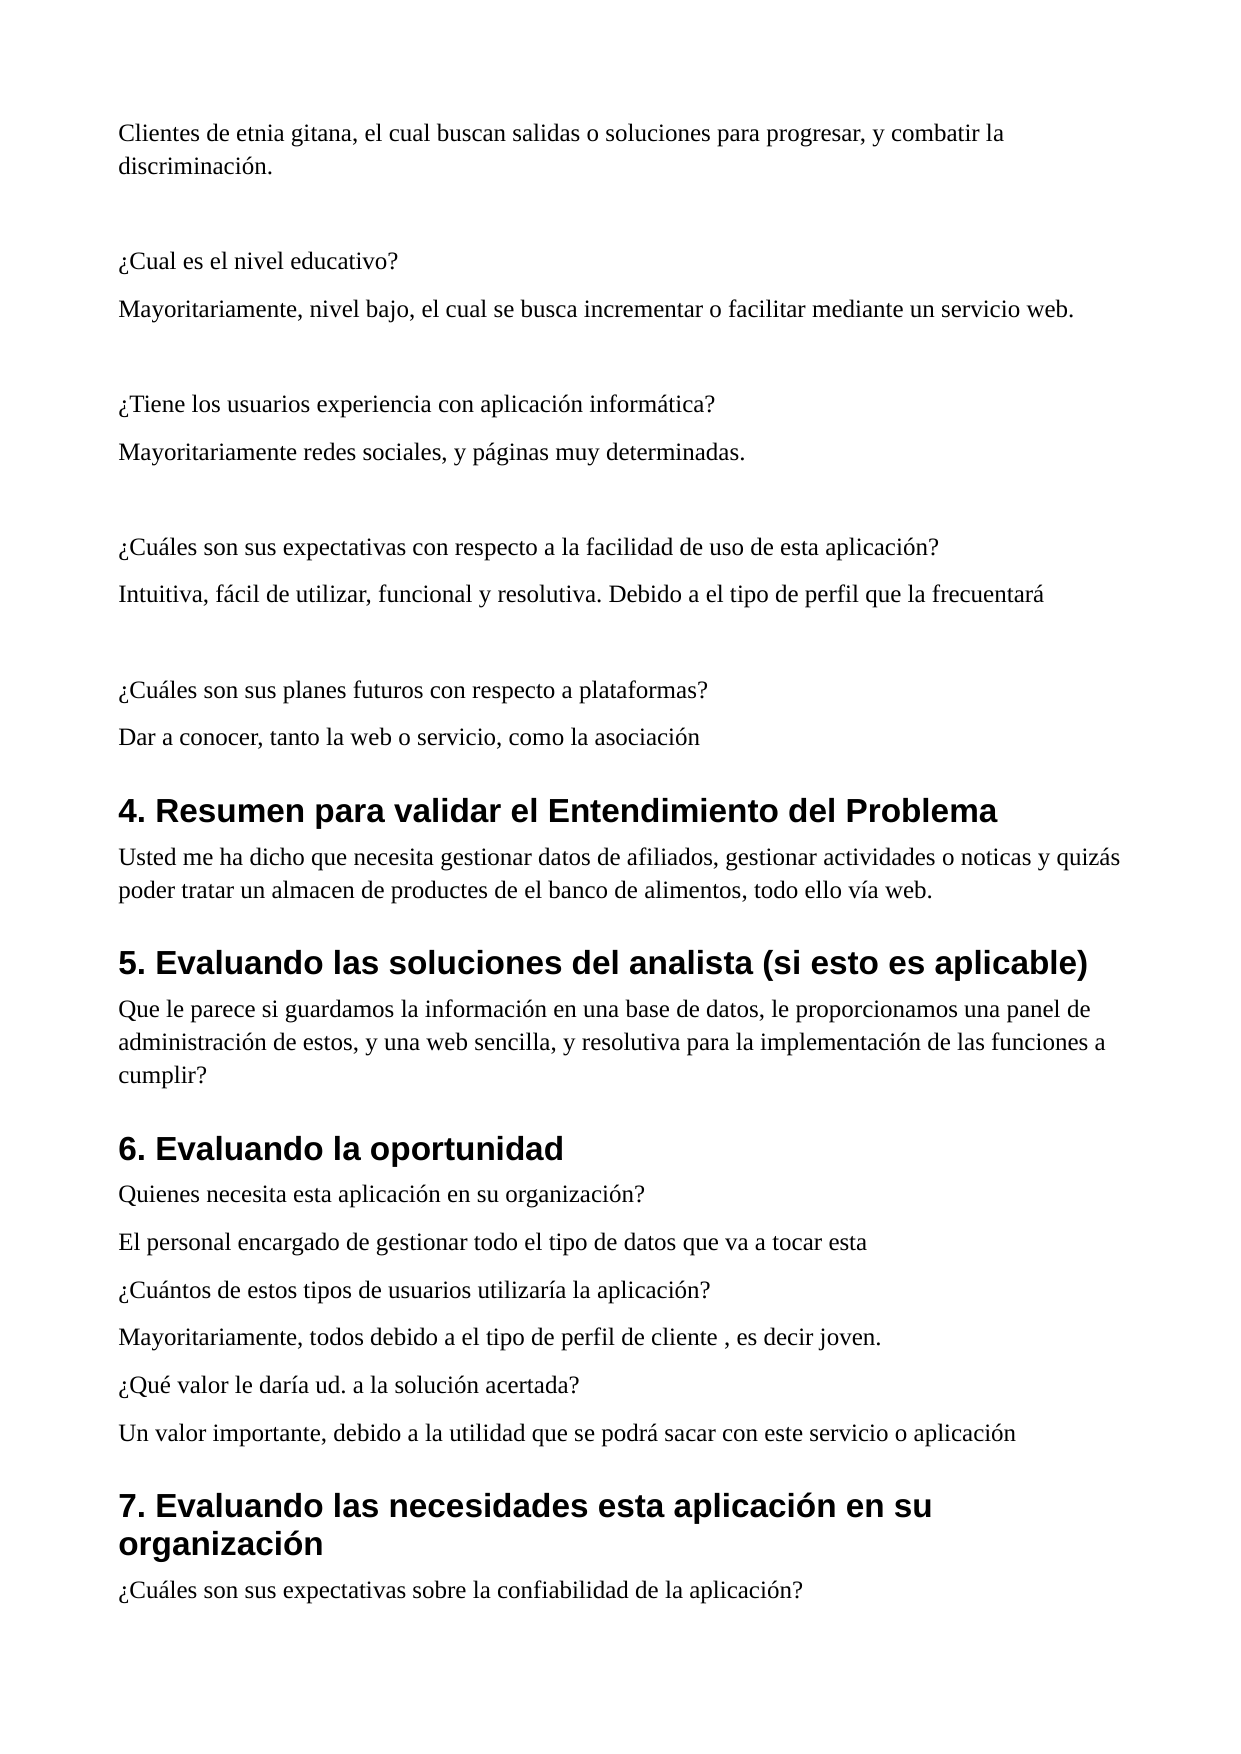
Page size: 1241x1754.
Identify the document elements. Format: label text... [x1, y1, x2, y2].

text ¿Cuántos de estos tipos de usuarios utilizaría la aplicación? [118, 1275, 1122, 1303]
text Mayoritariamente, todos debido a el tipo de perfil de cliente , es decir joven. [118, 1322, 1122, 1351]
text Que le parece si guardamos la información en una base de datos, le proporcionamos una panel de administración de estos, y una web sencilla, y resolutiva para la implementación de las funciones a cumplir? [118, 994, 1122, 1089]
text Quienes necesita esta aplicación en su organización? [118, 1179, 1122, 1208]
text Clientes de etnia gitana, el cual buscan salidas o soluciones para progresar, y combatir la discriminación. [118, 118, 1122, 180]
text ¿Qué valor le daría ud. a la solución acertada? [118, 1370, 1122, 1399]
text ¿Cual es el nivel educativo? [118, 246, 1122, 275]
subtitle 5. Evaluando las soluciones del analista (si esto es aplicable) [118, 943, 1122, 982]
text Usted me ha dicho que necesita gestionar datos de afiliados, gestionar actividades o noticas y quizás poder tratar un almacen de productes de el banco de alimentos, todo ello vía web. [118, 842, 1122, 903]
subtitle 6. Evaluando la oportunidad [118, 1129, 1122, 1167]
subtitle 4. Resumen para validar el Entendimiento del Problema [118, 791, 1122, 829]
text El personal encargado de gestionar todo el tipo de datos que va a tocar esta [118, 1227, 1122, 1256]
text ¿Cuáles son sus planes futuros con respecto a plataformas? [118, 675, 1122, 703]
subtitle 7. Evaluando las necesidades esta aplicación en su organización [118, 1486, 1122, 1563]
text Intuitiva, fácil de utilizar, funcional y resolutiva. Debido a el tipo de perfil que la frecuentará [118, 579, 1122, 608]
text Un valor importante, debido a la utilidad que se podrá sacar con este servicio o aplicación [118, 1418, 1122, 1446]
text ¿Cuáles son sus expectativas con respecto a la facilidad de uso de esta aplicación? [118, 532, 1122, 561]
text Mayoritariamente redes sociales, y páginas muy determinadas. [118, 437, 1122, 466]
text ¿Tiene los usuarios experiencia con aplicación informática? [118, 389, 1122, 418]
text ¿Cuáles son sus expectativas sobre la confiabilidad de la aplicación? [118, 1575, 1122, 1604]
text Dar a conocer, tanto la web o servicio, como la asociación [118, 722, 1122, 751]
text Mayoritariamente, nivel bajo, el cual se busca incrementar o facilitar mediante un servicio web. [118, 294, 1122, 323]
